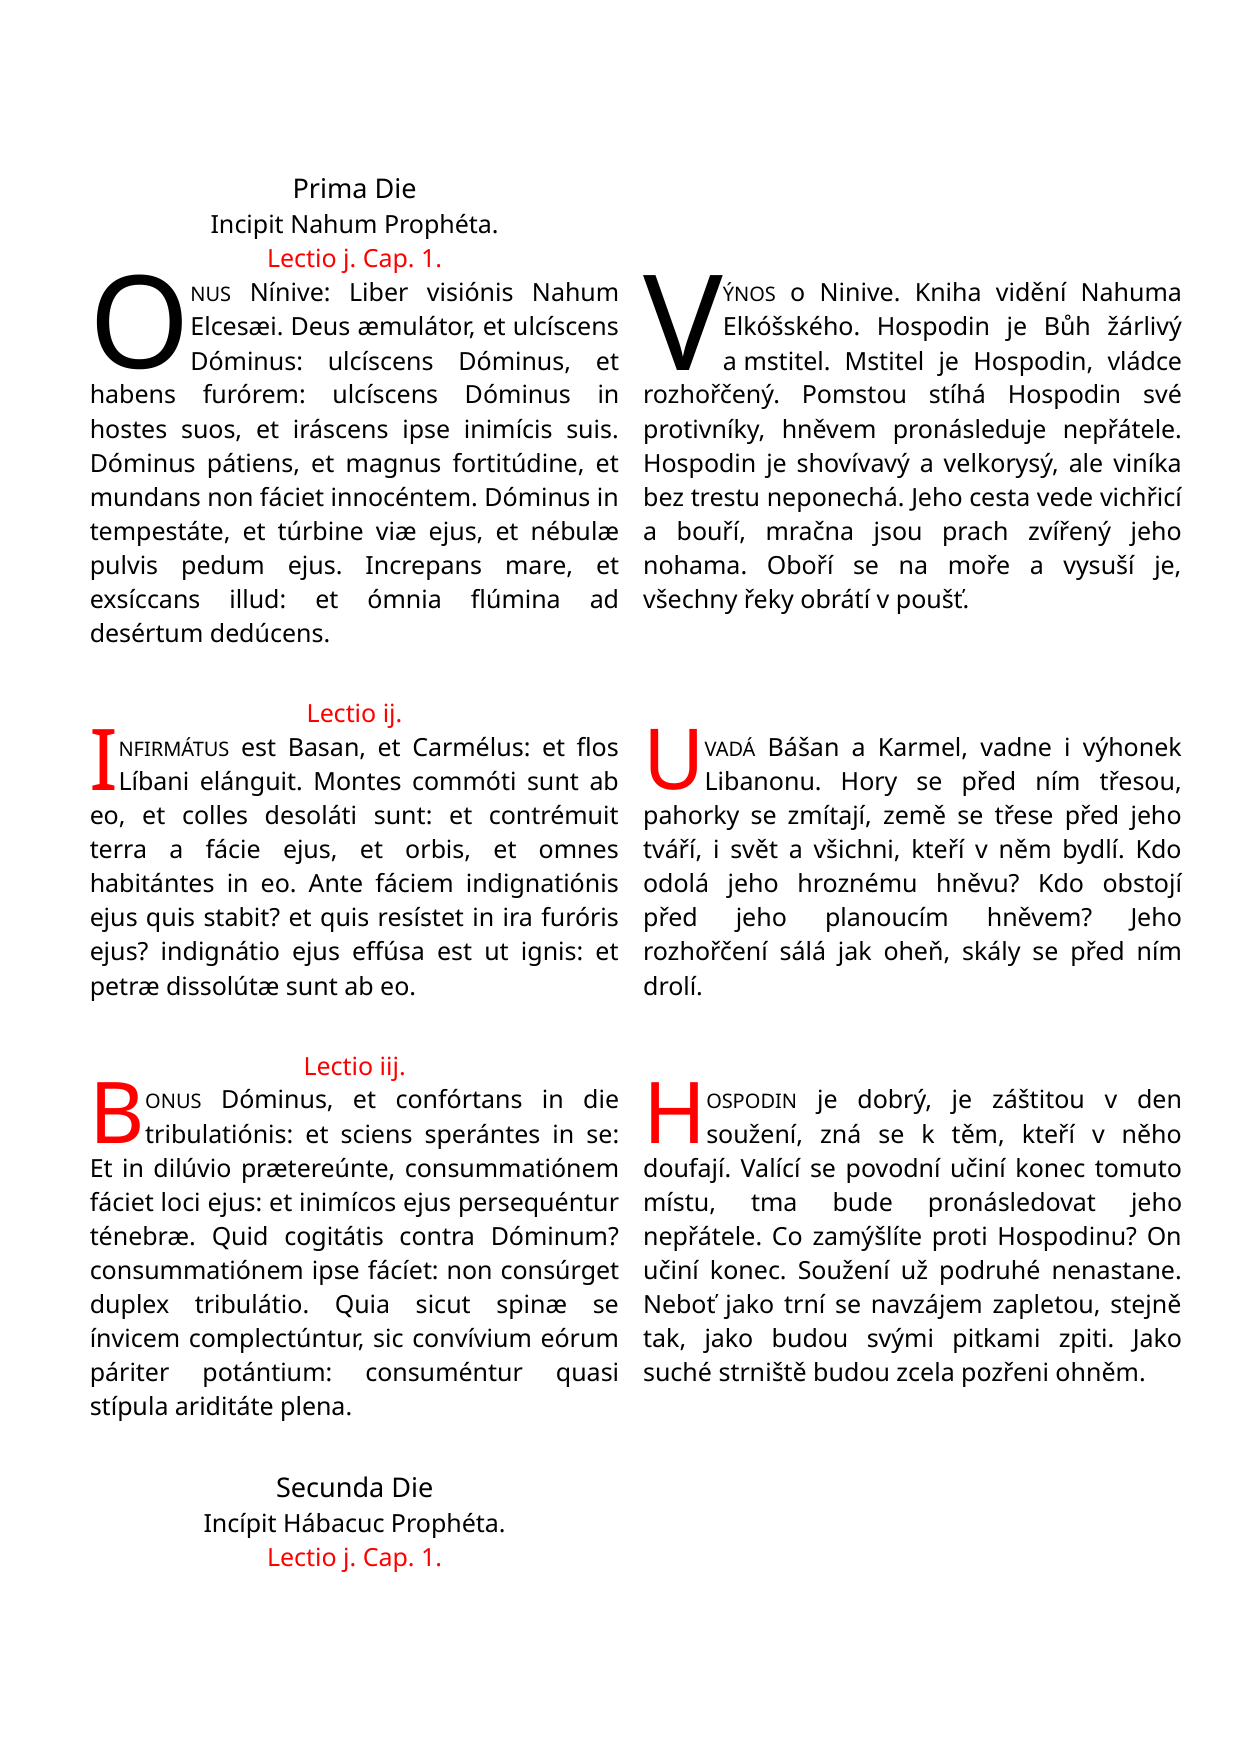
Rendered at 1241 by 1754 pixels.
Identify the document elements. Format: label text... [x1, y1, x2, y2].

table_cell Uvadá Bášan a Karmel, vadne i výhonek Libanonu. Hory se před ním třesou, pahorky se zmítají, země se třese před jeho tváří, i svět a všichni, kteří v něm bydlí. Kdo odolá jeho hroznému hněvu? Kdo obstojí před jeho planoucím hněvem? Jeho rozhořčení sálá jak oheň, skály se před ním drolí. [631, 690, 1194, 1042]
table_cell Lectio iij. Bonus Dóminus, et confórtans in die tribulatiónis: et sciens sperántes in se: Et in dilúvio prætereúnte, consummatiónem fáciet loci ejus: et inimícos ejus persequéntur ténebræ. Quid cogitátis contra Dóminum? consummatiónem ipse fácíet: non consúrget duplex tribulátio. Quia sicut spinæ se ínvicem complectúntur, sic convívium eórum páriter potántium: consuméntur quasi stípula ariditáte plena. [78, 1042, 631, 1463]
table_cell [78, 118, 631, 164]
table_cell [631, 118, 1194, 164]
table_cell Hospodin je dobrý, je záštitou v den soužení, zná se k těm, kteří v něho doufají. Valící se povodní učiní konec tomuto místu, tma bude pronásledovat jeho nepřátele. Co zamýšlíte proti Hospodinu? On učiní konec. Soužení už podruhé nenastane. Neboť jako trní se navzájem zapletou, stejně tak, jako budou svými pitkami zpiti. Jako suché strniště budou zcela pozřeni ohněm. [631, 1042, 1194, 1463]
table_cell Secunda Die Incípit Hábacuc Prophéta. Lectio j. Cap. 1. [78, 1463, 631, 1580]
table_cell Výnos o Ninive. Kniha vidění Nahuma Elkóšského. Hospodin je Bůh žárlivý a mstitel. Mstitel je Hospodin, vládce rozhořčený. Pomstou stíhá Hospodin své protivníky, hněvem pronásleduje nepřátele. Hospodin je shovívavý a velkorysý, ale viníka bez trestu neponechá. Jeho cesta vede vichřicí a bouří, mračna jsou prach zvířený jeho nohama. Oboří se na moře a vysuší je, všechny řeky obrátí v poušť. [631, 164, 1194, 690]
table_cell [631, 1463, 1194, 1580]
table_cell Lectio ij. Infirmátus est Basan, et Carmélus: et flos Líbani elánguit. Montes commóti sunt ab eo, et colles desoláti sunt: et contrémuit terra a fácie ejus, et orbis, et omnes habitántes in eo. Ante fáciem indignatiónis ejus quis stabit? et quis resístet in ira furóris ejus? indignátio ejus effúsa est ut ignis: et petræ dissolútæ sunt ab eo. [78, 690, 631, 1042]
table_cell Prima Die Incipit Nahum Prophéta. Lectio j. Cap. 1. Onus Nínive: Liber visiónis Nahum Elcesæi. Deus æmulátor, et ulcíscens Dóminus: ulcíscens Dóminus, et habens furórem: ulcíscens Dóminus in hostes suos, et iráscens ipse inimícis suis. Dóminus pátiens, et magnus fortitúdine, et mundans non fáciet innocéntem. Dóminus in tempestáte, et túrbine viæ ejus, et nébulæ pulvis pedum ejus. Increpans mare, et exsíccans illud: et ómnia flúmina ad desértum dedúcens. [78, 164, 631, 690]
